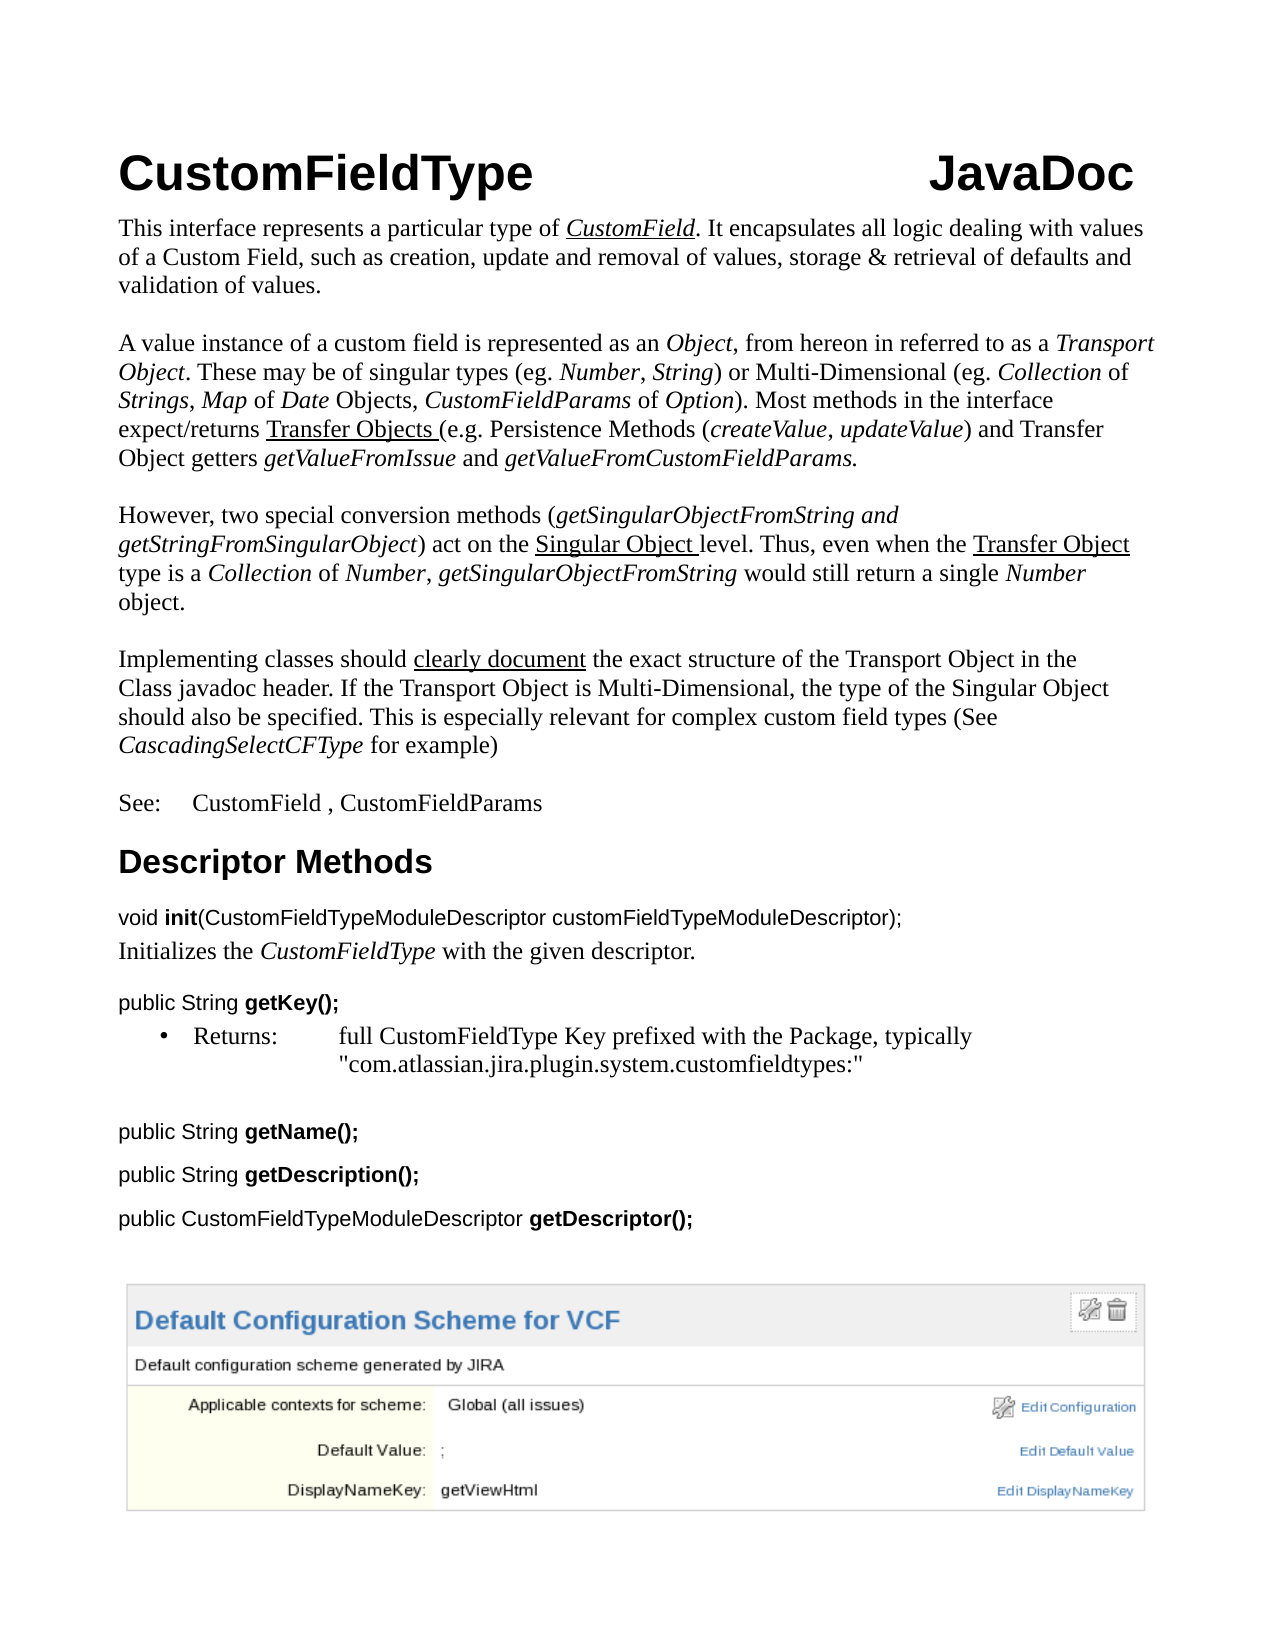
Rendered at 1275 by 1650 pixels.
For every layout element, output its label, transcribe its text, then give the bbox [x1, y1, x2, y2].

subtitle public String getDescription(); [118, 1162, 1157, 1187]
subtitle void init(CustomFieldTypeModuleDescriptor customFieldTypeModuleDescriptor); [118, 905, 1157, 930]
text This interface represents a particular type of CustomField. It encapsulates all logic dealing with values [118, 213, 1157, 242]
subtitle CustomFieldType JavaDoc [118, 143, 1157, 201]
subtitle Descriptor Methods [118, 842, 1157, 881]
subtitle public String getName(); [118, 1119, 1157, 1144]
text object. [118, 587, 1157, 616]
list Returns: full CustomFieldType Key prefixed with the Package, typically "com.atlassian.jira.plugin.system.customfieldtypes:" [159, 1021, 1157, 1078]
text Initializes the CustomFieldType with the given descriptor. [118, 936, 1157, 965]
picture [118, 1267, 1154, 1527]
text See: CustomField , CustomFieldParams [118, 788, 1157, 817]
text Class javadoc header. If the Transport Object is Multi-Dimensional, the type of the Singular Object should also be specified. This is especially relevant for complex custom field types (See CascadingSelectCFType for example) [118, 673, 1157, 759]
subtitle public String getKey(); [118, 989, 1157, 1015]
subtitle public CustomFieldTypeModuleDescriptor getDescriptor(); [118, 1205, 1157, 1231]
text A value instance of a custom field is represented as an Object, from hereon in referred to as a Transport Object. These may be of singular types (eg. Number, String) or Multi-Dimensional (eg. Collection of Strings, Map of Date Objects, CustomFieldParams of Option). Most methods in the interface expect/returns Transfer Objects (e.g. Persistence Methods (createValue, updateValue) and Transfer Object getters getValueFromIssue and getValueFromCustomFieldParams. [118, 328, 1157, 472]
text However, two special conversion methods (getSingularObjectFromString and getStringFromSingularObject) act on the Singular Object level. Thus, even when the Transfer Object type is a Collection of Number, getSingularObjectFromString would still return a single Number [118, 501, 1157, 587]
text of a Custom Field, such as creation, update and removal of values, storage & retrieval of defaults and validation of values. [118, 242, 1157, 299]
text Implementing classes should clearly document the exact structure of the Transport Object in the [118, 644, 1157, 673]
